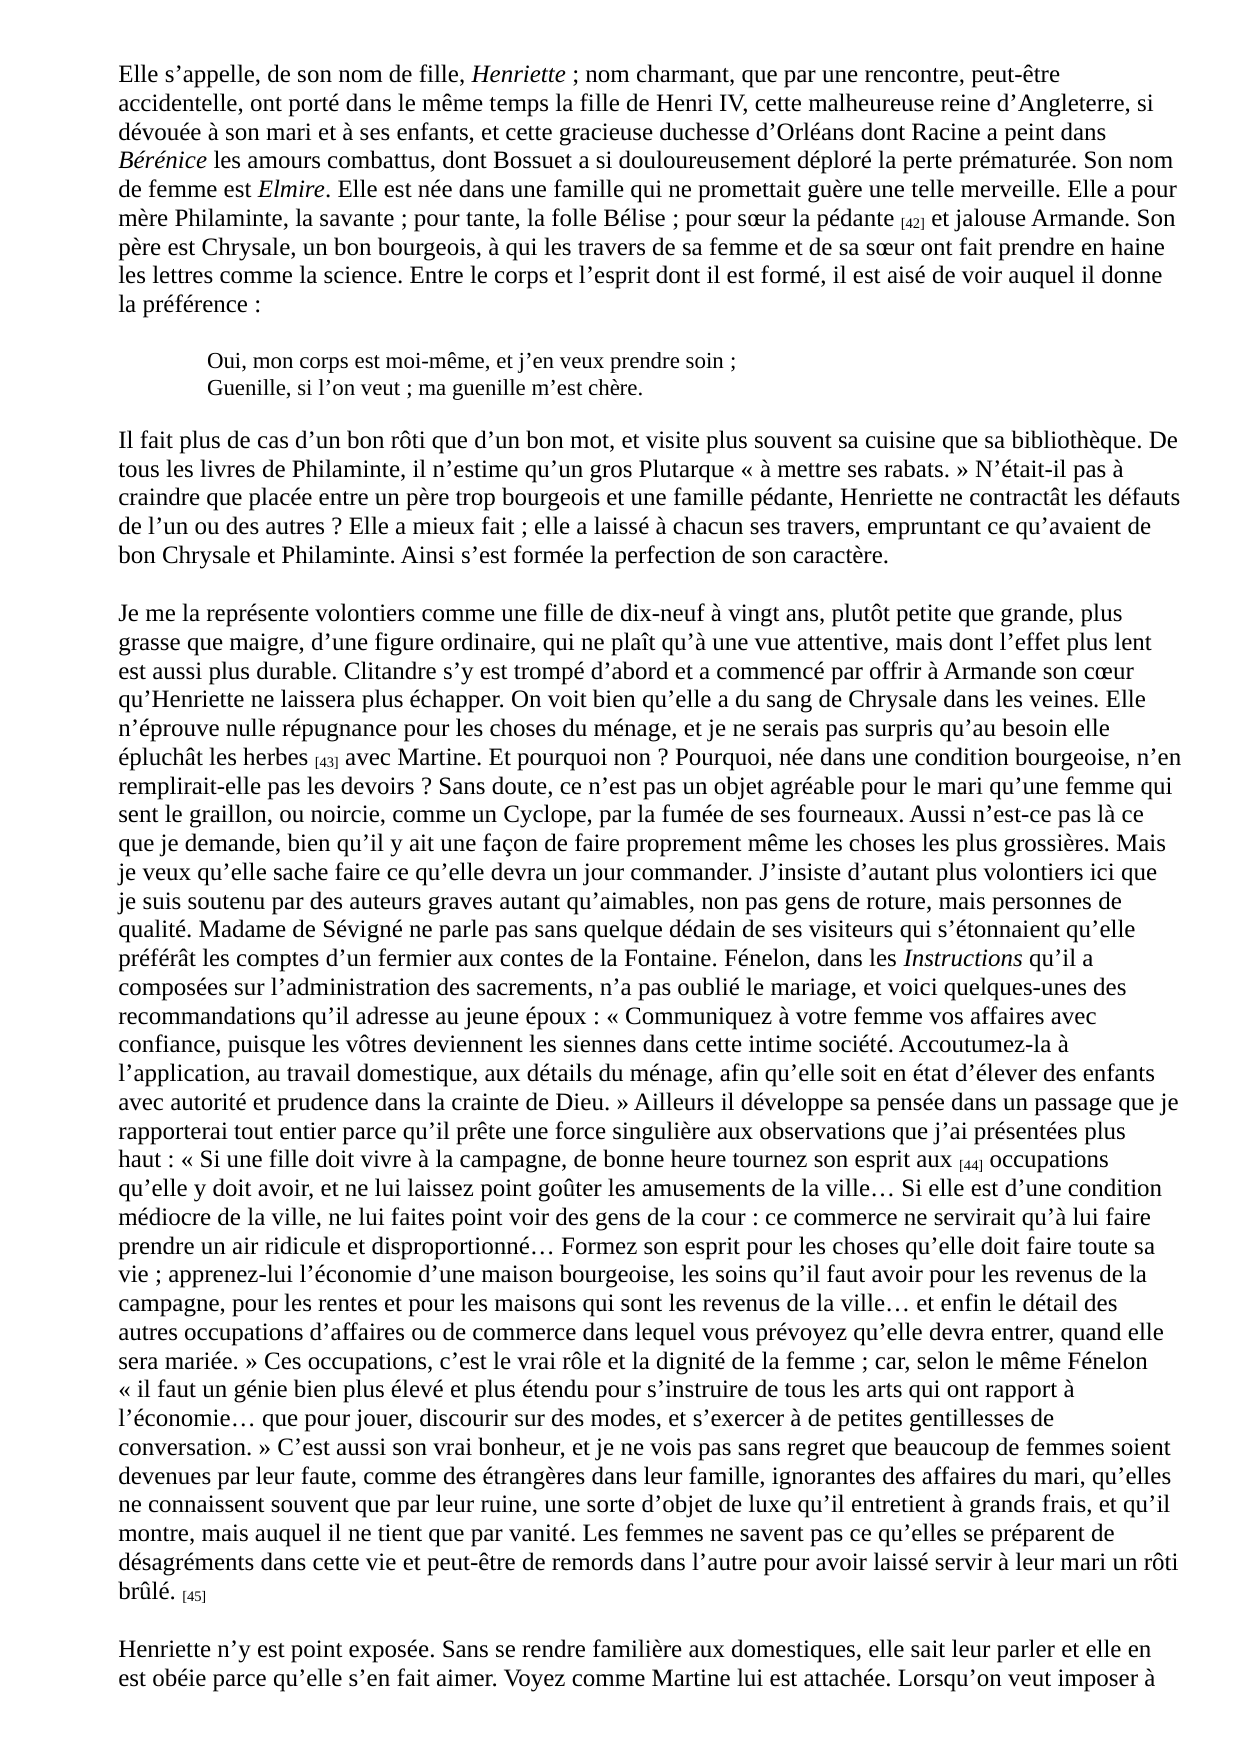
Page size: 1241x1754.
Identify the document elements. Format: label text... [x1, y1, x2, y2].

text Guenille, si l’on veut ; ma guenille m’est chère. [207, 374, 1181, 400]
text Elle s’appelle, de son nom de fille, Henriette ; nom charmant, que par une rencontre, peut-être accidentelle, ont porté dans le même temps la fille de Henri IV, cette malheureuse reine d’Angleterre, si dévouée à son mari et à ses enfants, et cette gracieuse duchesse d’Orléans dont Racine a peint dans Bérénice les amours combattus, dont Bossuet a si douloureusement déploré la perte prématurée. Son nom de femme est Elmire. Elle est née dans une famille qui ne promettait guère une telle merveille. Elle a pour mère Philaminte, la savante ; pour tante, la folle Bélise ; pour sœur la pédante [42] et jalouse Armande. Son père est Chrysale, un bon bourgeois, à qui les travers de sa femme et de sa sœur ont fait prendre en haine les lettres comme la science. Entre le corps et l’esprit dont il est formé, il est aisé de voir auquel il donne la préférence : [118, 59, 1181, 318]
text Oui, mon corps est moi-même, et j’en veux prendre soin ; [207, 347, 1181, 374]
text Il fait plus de cas d’un bon rôti que d’un bon mot, et visite plus souvent sa cuisine que sa bibliothèque. De tous les livres de Philaminte, il n’estime qu’un gros Plutarque « à mettre ses rabats. » N’était-il pas à craindre que placée entre un père trop bourgeois et une famille pédante, Henriette ne contractât les défauts de l’un ou des autres ? Elle a mieux fait ; elle a laissé à chacun ses travers, empruntant ce qu’avaient de bon Chrysale et Philaminte. Ainsi s’est formée la perfection de son caractère. [118, 425, 1181, 569]
text Henriette n’y est point exposée. Sans se rendre familière aux domestiques, elle sait leur parler et elle en est obéie parce qu’elle s’en fait aimer. Voyez comme Martine lui est attachée. Lorsqu’on veut imposer à [118, 1634, 1181, 1691]
text Je me la représente volontiers comme une fille de dix-neuf à vingt ans, plutôt petite que grande, plus grasse que maigre, d’une figure ordinaire, qui ne plaît qu’à une vue attentive, mais dont l’effet plus lent est aussi plus durable. Clitandre s’y est trompé d’abord et a commencé par offrir à Armande son cœur qu’Henriette ne laissera plus échapper. On voit bien qu’elle a du sang de Chrysale dans les veines. Elle n’éprouve nulle répugnance pour les choses du ménage, et je ne serais pas surpris qu’au besoin elle épluchât les herbes [43] avec Martine. Et pourquoi non ? Pourquoi, née dans une condition bourgeoise, n’en remplirait-elle pas les devoirs ? Sans doute, ce n’est pas un objet agréable pour le mari qu’une femme qui sent le graillon, ou noircie, comme un Cyclope, par la fumée de ses fourneaux. Aussi n’est-ce pas là ce que je demande, bien qu’il y ait une façon de faire proprement même les choses les plus grossières. Mais je veux qu’elle sache faire ce qu’elle devra un jour commander. J’insiste d’autant plus volontiers ici que je suis soutenu par des auteurs graves autant qu’aimables, non pas gens de roture, mais personnes de qualité. Madame de Sévigné ne parle pas sans quelque dédain de ses visiteurs qui s’étonnaient qu’elle préférât les comptes d’un fermier aux contes de la Fontaine. Fénelon, dans les Instructions qu’il a composées sur l’administration des sacrements, n’a pas oublié le mariage, et voici quelques-unes des recommandations qu’il adresse au jeune époux : « Communiquez à votre femme vos affaires avec confiance, puisque les vôtres deviennent les siennes dans cette intime société. Accoutumez-la à l’application, au travail domestique, aux détails du ménage, afin qu’elle soit en état d’élever des enfants avec autorité et prudence dans la crainte de Dieu. » Ailleurs il développe sa pensée dans un passage que je rapporterai tout entier parce qu’il prête une force singulière aux observations que j’ai présentées plus haut : « Si une fille doit vivre à la campagne, de bonne heure tournez son esprit aux [44] occupations qu’elle y doit avoir, et ne lui laissez point goûter les amusements de la ville… Si elle est d’une condition médiocre de la ville, ne lui faites point voir des gens de la cour : ce commerce ne servirait qu’à lui faire prendre un air ridicule et disproportionné… Formez son esprit pour les choses qu’elle doit faire toute sa vie ; apprenez-lui l’économie d’une maison bourgeoise, les soins qu’il faut avoir pour les revenus de la campagne, pour les rentes et pour les maisons qui sont les revenus de la ville… et enfin le détail des autres occupations d’affaires ou de commerce dans lequel vous prévoyez qu’elle devra entrer, quand elle sera mariée. » Ces occupations, c’est le vrai rôle et la dignité de la femme ; car, selon le même Fénelon « il faut un génie bien plus élevé et plus étendu pour s’instruire de tous les arts qui ont rapport à l’économie… que pour jouer, discourir sur des modes, et s’exercer à de petites gentillesses de conversation. » C’est aussi son vrai bonheur, et je ne vois pas sans regret que beaucoup de femmes soient devenues par leur faute, comme des étrangères dans leur famille, ignorantes des affaires du mari, qu’elles ne connaissent souvent que par leur ruine, une sorte d’objet de luxe qu’il entretient à grands frais, et qu’il montre, mais auquel il ne tient que par vanité. Les femmes ne savent pas ce qu’elles se préparent de désagréments dans cette vie et peut-être de remords dans l’autre pour avoir laissé servir à leur mari un rôti brûlé. [45] [118, 598, 1181, 1604]
